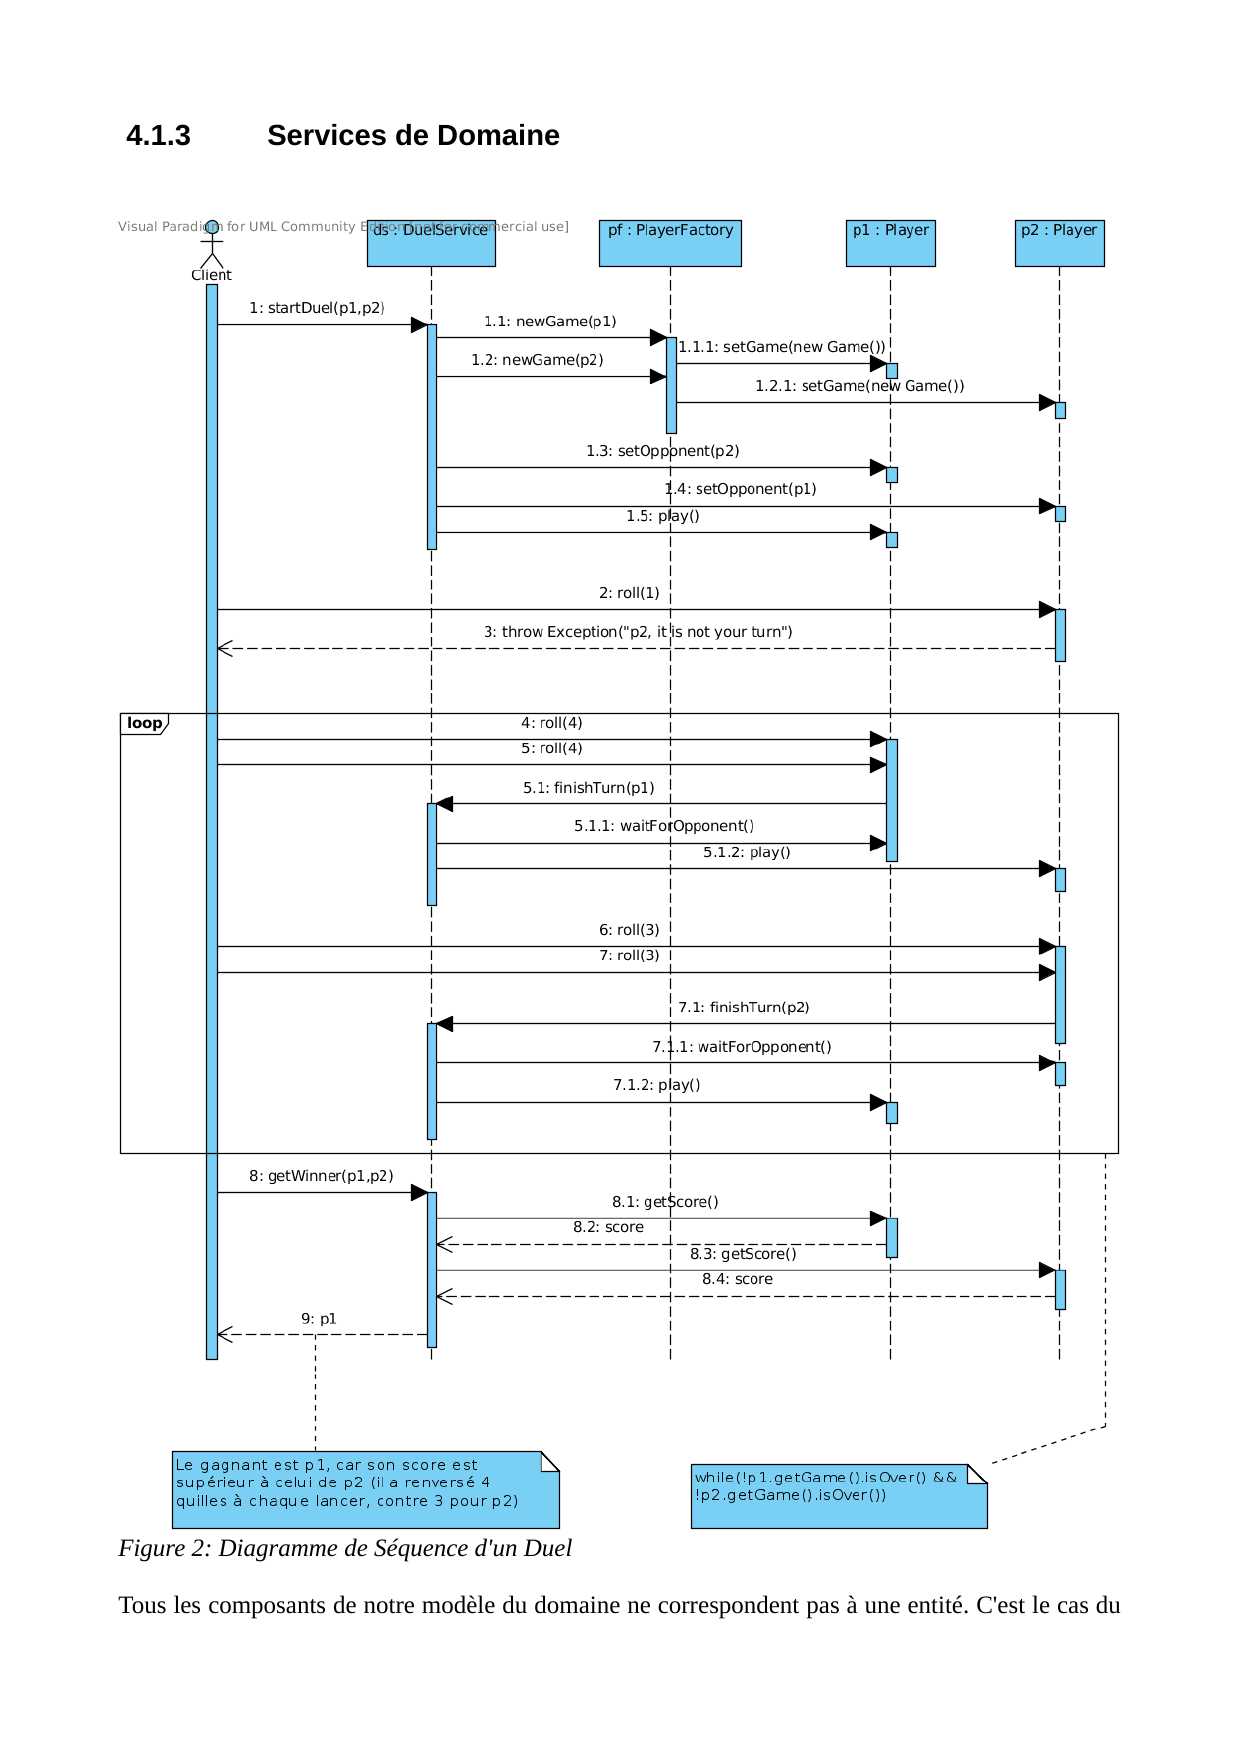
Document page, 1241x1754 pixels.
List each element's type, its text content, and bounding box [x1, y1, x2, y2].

subtitle Services de Domaine [118, 118, 1122, 152]
picture [118, 218, 1123, 1534]
text [118, 164, 1122, 177]
text Figure 2: Diagramme de Séquence d'un Duel [118, 1534, 1122, 1562]
text Tous les composants de notre modèle du domaine ne correspondent pas à une entité. C'est le cas du [118, 1562, 1122, 1619]
text [118, 177, 1122, 218]
